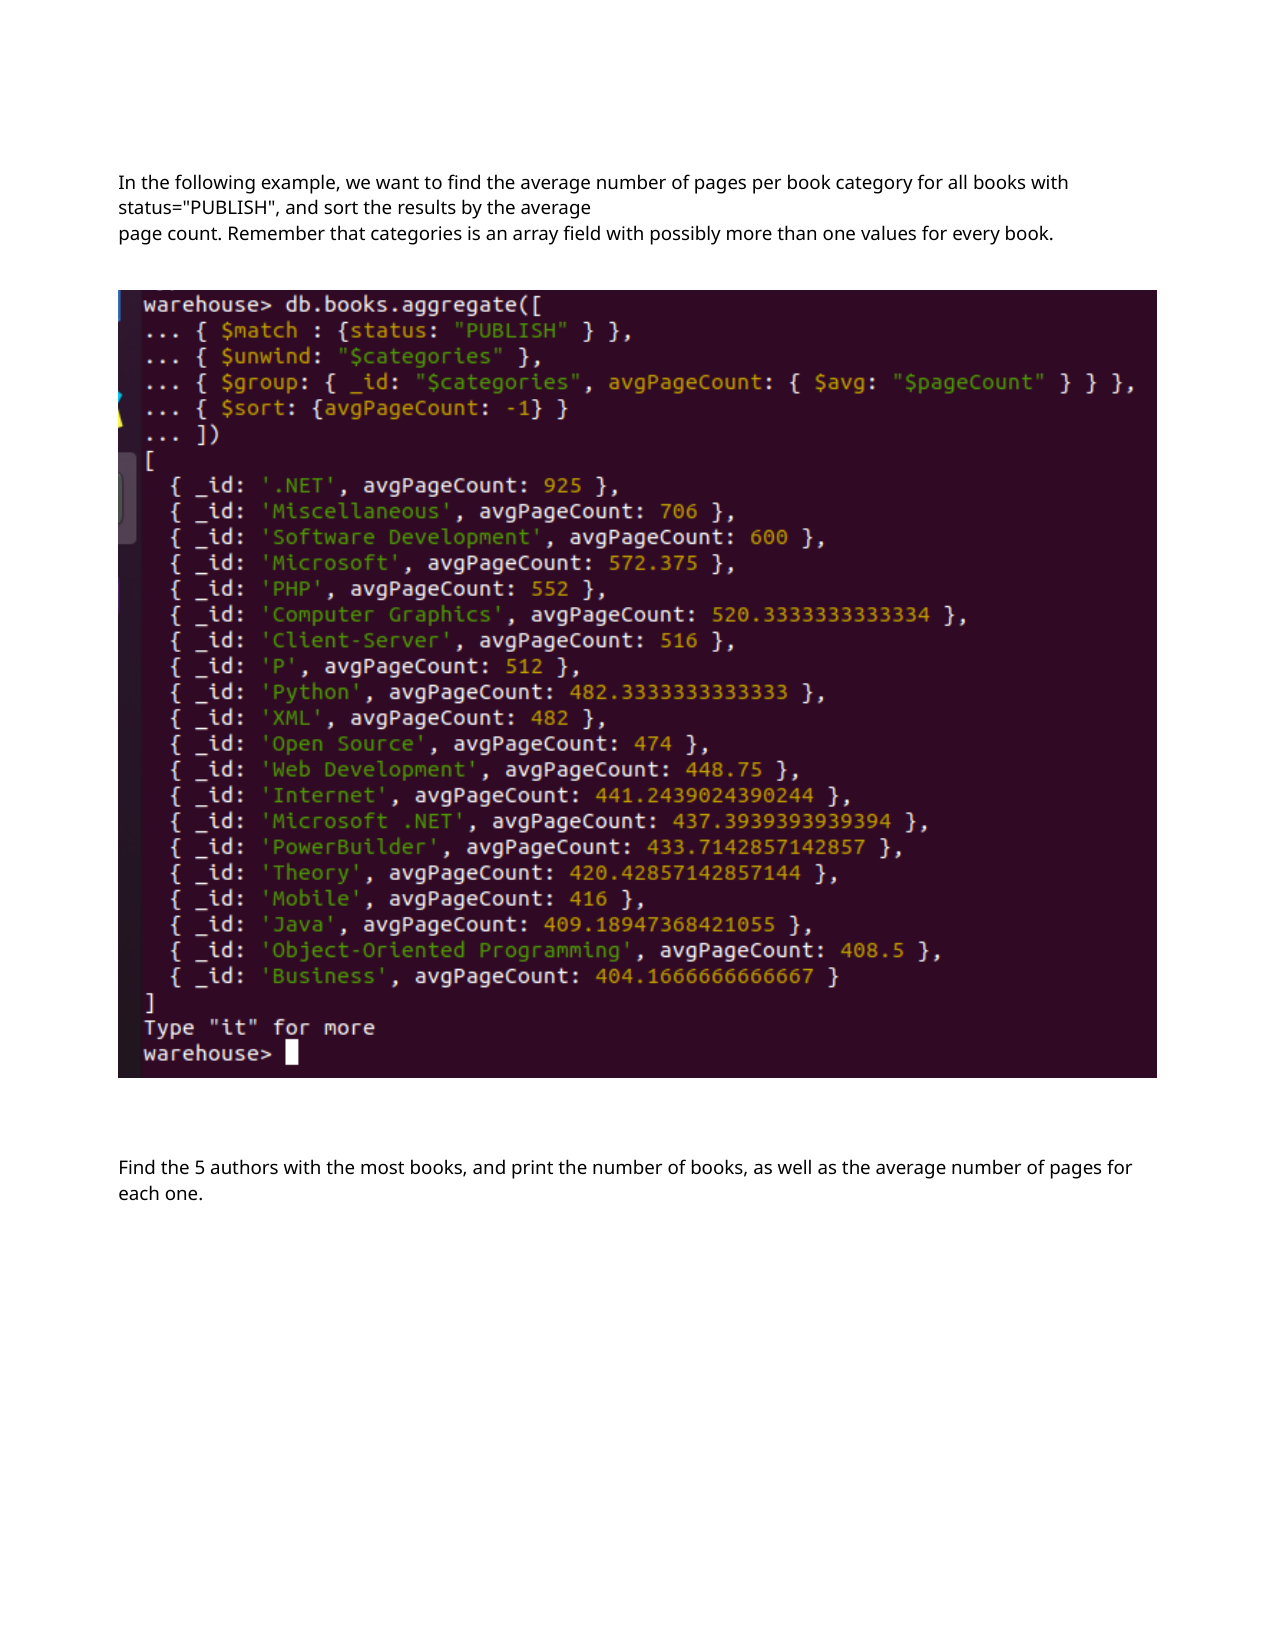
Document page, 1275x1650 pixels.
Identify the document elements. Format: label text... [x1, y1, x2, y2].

text page count. Remember that categories is an array field with possibly more than one values for every book. [118, 220, 1157, 246]
text In the following example, we want to find the average number of pages per book category for all books with status="PUBLISH", and sort the results by the average [118, 169, 1157, 220]
text Find the 5 authors with the most books, and print the number of books, as well as the average number of pages for each one. [118, 1154, 1157, 1206]
picture [118, 290, 1157, 1078]
